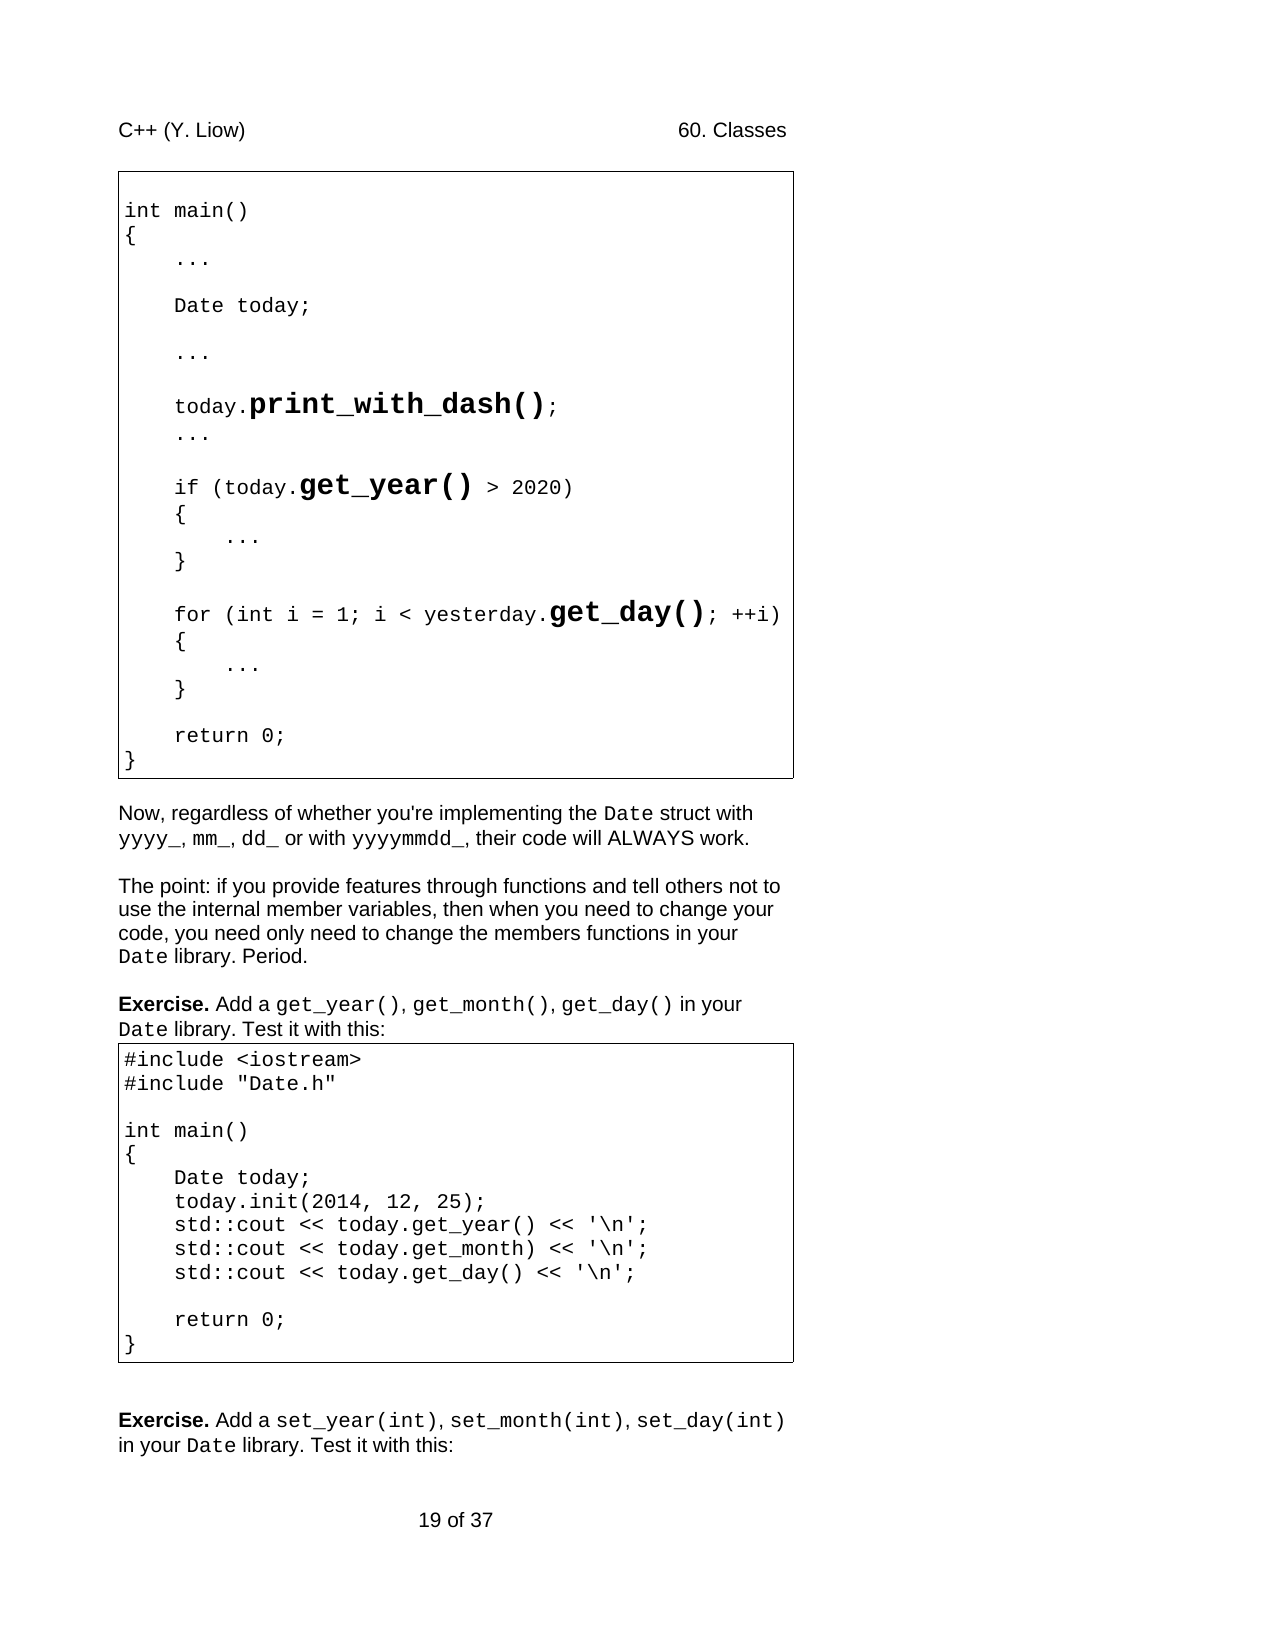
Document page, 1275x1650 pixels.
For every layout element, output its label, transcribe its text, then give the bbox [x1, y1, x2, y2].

text Exercise. Add a get_year(), get_month(), get_day() in your Date library. Test it with this: [118, 993, 793, 1043]
table_header #include <iostream> #include "Date.h" int main() { Date today; today.init(2014, 12, 25); std::cout << today.get_year() << '\n'; std::cout << today.get_month) << '\n'; std::cout << today.get_day() << '\n'; return 0; } [119, 1044, 793, 1362]
table_header int main() { ... Date today; ... today.print_with_dash(); ... if (today.get_year() > 2020) { ... } for (int i = 1; i < yesterday.get_day(); ++i) { ... } return 0; } [119, 172, 793, 778]
text The point: if you provide features through functions and tell others not to use the internal member variables, then when you need to change your code, you need only need to change the members functions in your Date library. Period. [118, 875, 793, 969]
text Now, regardless of whether you're implementing the Date struct with yyyy_, mm_, dd_ or with yyyymmdd_, their code will ALWAYS work. [118, 801, 793, 852]
text Exercise. Add a set_year(int), set_month(int), set_day(int) in your Date library. Test it with this: [118, 1408, 793, 1459]
